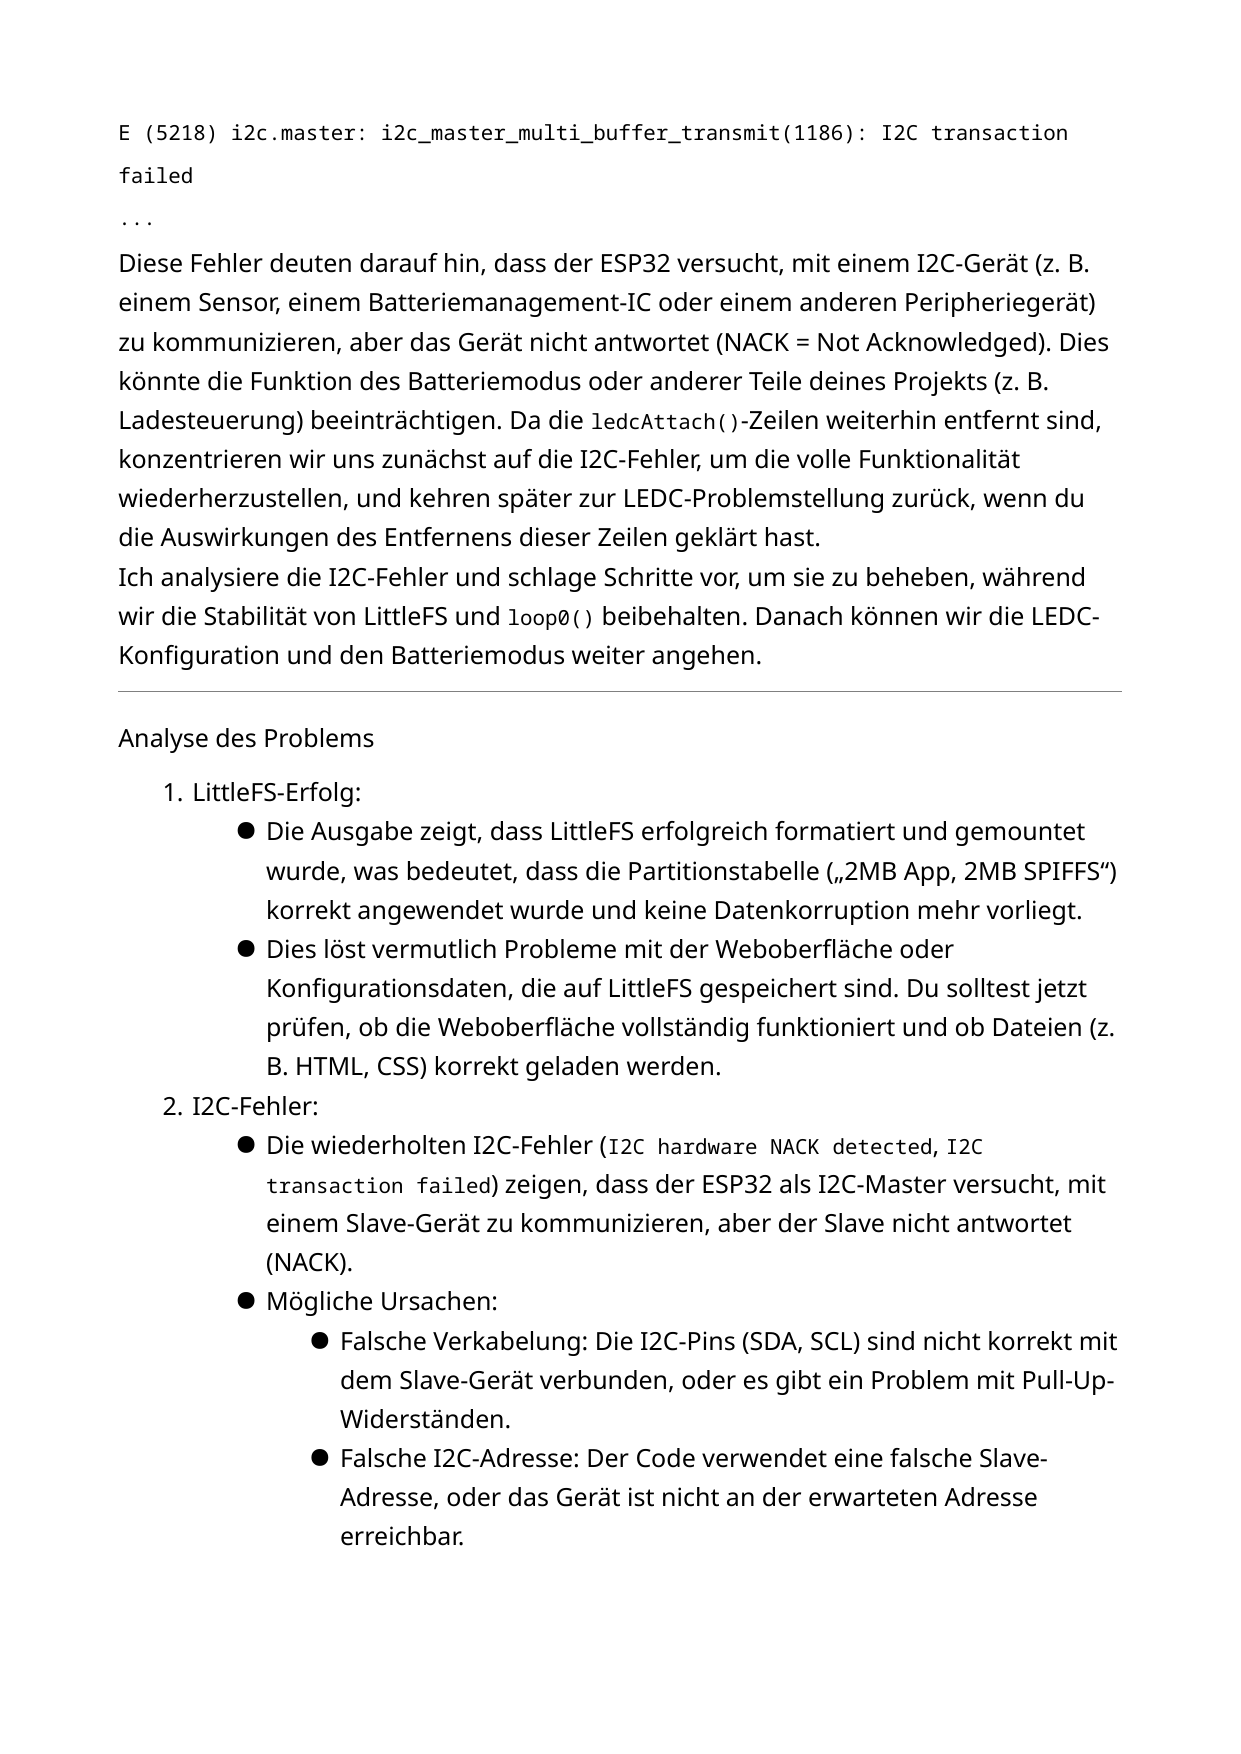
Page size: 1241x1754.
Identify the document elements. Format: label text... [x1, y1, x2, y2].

list Dies löst vermutlich Probleme mit der Weboberfläche oder Konfigurationsdaten, die auf LittleFS gespeichert sind. Du solltest jetzt prüfen, ob die Weboberfläche vollständig funktioniert und ob Dateien (z. B. HTML, CSS) korrekt geladen werden. [236, 931, 1122, 1083]
list I2C-Fehler: [162, 1088, 1122, 1122]
text Diese Fehler deuten darauf hin, dass der ESP32 versucht, mit einem I2C-Gerät (z. B. einem Sensor, einem Batteriemanagement-IC oder einem anderen Peripheriegerät) zu kommunizieren, aber das Gerät nicht antwortet (NACK = Not Acknowledged). Dies könnte die Funktion des Batteriemodus oder anderer Teile deines Projekts (z. B. Ladesteuerung) beeinträchtigen. Da die ledcAttach()-Zeilen weiterhin entfernt sind, konzentrieren wir uns zunächst auf die I2C-Fehler, um die volle Funktionalität wiederherzustellen, und kehren später zur LEDC-Problemstellung zurück, wenn du die Auswirkungen des Entfernens dieser Zeilen geklärt hast. [118, 246, 1122, 554]
text Ich analysiere die I2C-Fehler und schlage Schritte vor, um sie zu beheben, während wir die Stabilität von LittleFS und loop0() beibehalten. Danach können wir die LEDC-Konfiguration und den Batteriemodus weiter angehen. [118, 559, 1122, 672]
list Die wiederholten I2C-Fehler (I2C hardware NACK detected, I2C transaction failed) zeigen, dass der ESP32 als I2C-Master versucht, mit einem Slave-Gerät zu kommunizieren, aber der Slave nicht antwortet (NACK). [236, 1127, 1122, 1279]
list Die Ausgabe zeigt, dass LittleFS erfolgreich formatiert und gemountet wurde, was bedeutet, dass die Partitionstabelle („2MB App, 2MB SPIFFS“) korrekt angewendet wurde und keine Datenkorruption mehr vorliegt. [236, 814, 1122, 926]
text Analyse des Problems [118, 721, 1122, 755]
list Falsche Verkabelung: Die I2C-Pins (SDA, SCL) sind nicht korrekt mit dem Slave-Gerät verbunden, oder es gibt ein Problem mit Pull-Up-Widerständen. [310, 1323, 1122, 1436]
text E (5218) i2c.master: i2c_master_multi_buffer_transmit(1186): I2C transaction failed [118, 118, 1122, 189]
text ... [118, 203, 1122, 232]
list LittleFS-Erfolg: [162, 775, 1122, 809]
list Falsche I2C-Adresse: Der Code verwendet eine falsche Slave-Adresse, oder das Gerät ist nicht an der erwarteten Adresse erreichbar. [310, 1441, 1122, 1553]
list Mögliche Ursachen: [236, 1284, 1122, 1318]
